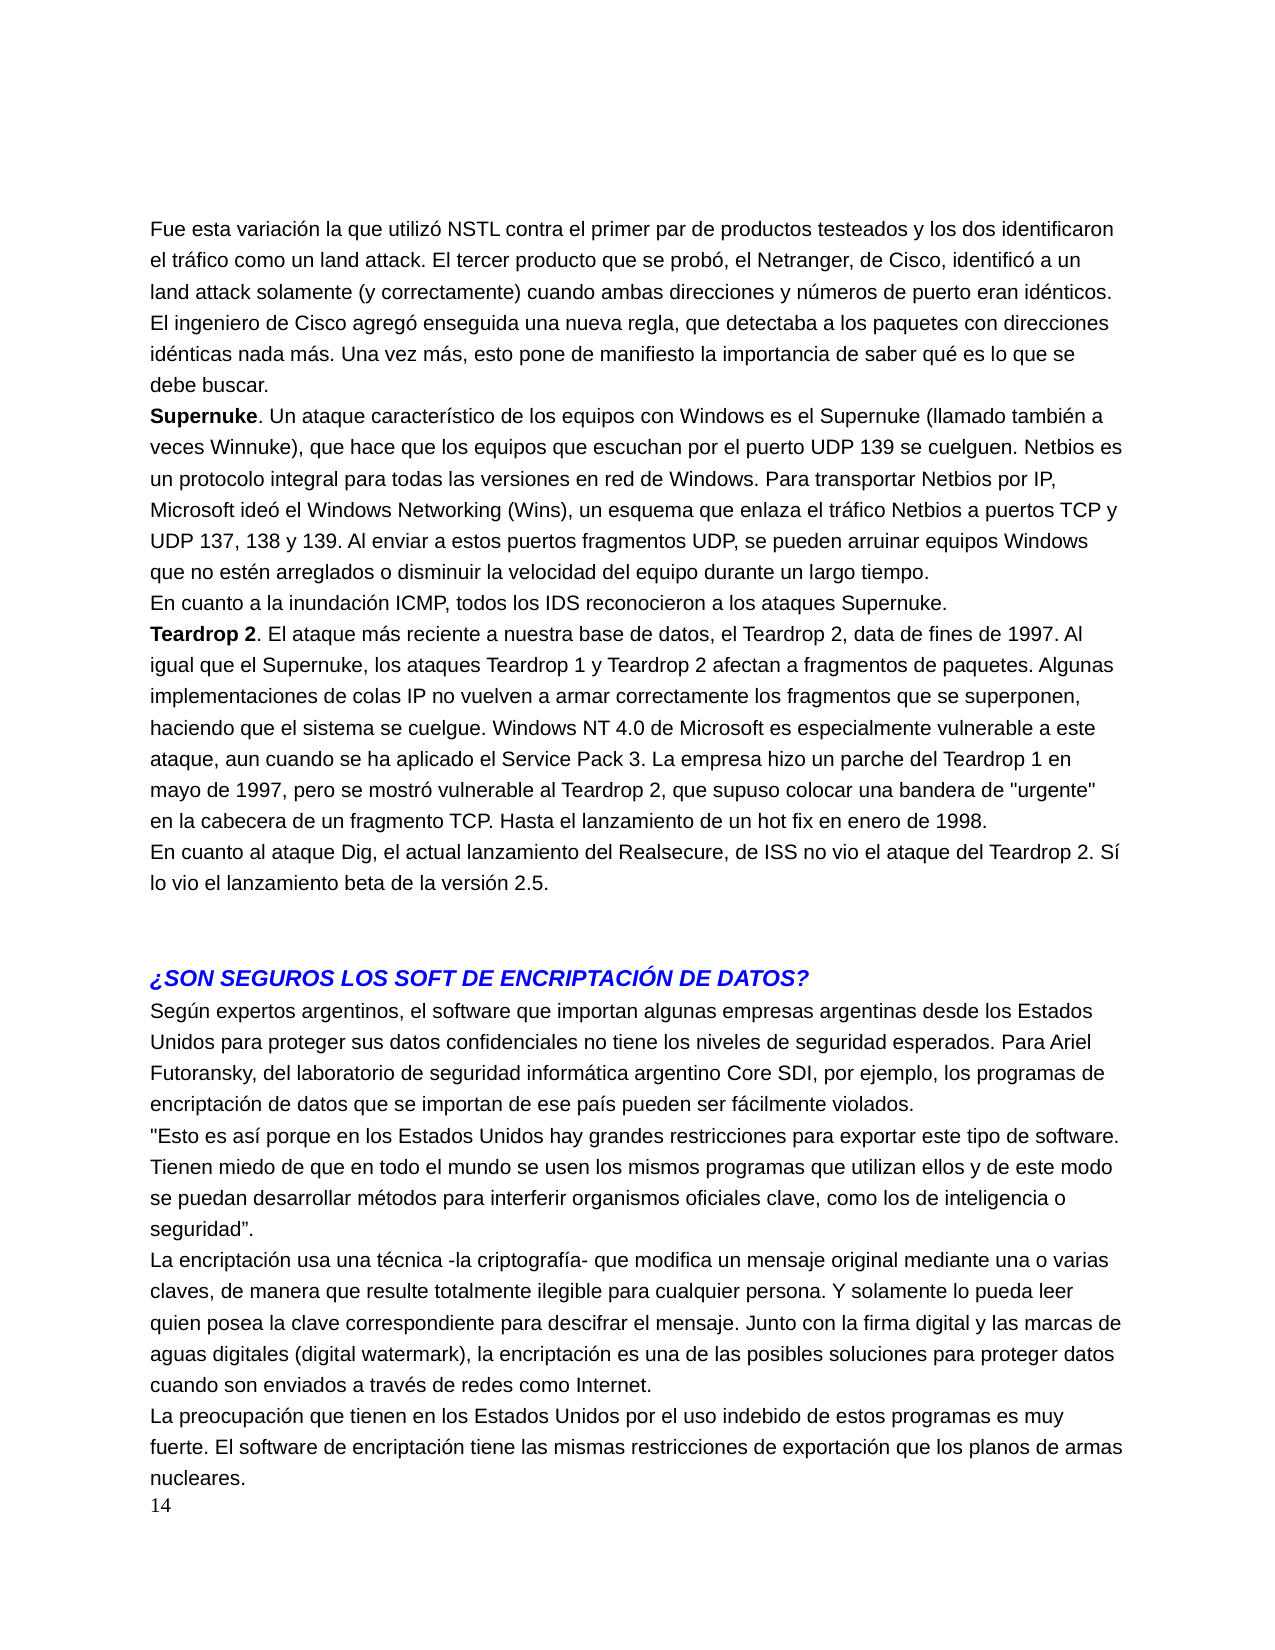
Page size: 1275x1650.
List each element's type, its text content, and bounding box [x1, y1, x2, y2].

text La preocupación que tienen en los Estados Unidos por el uso indebido de estos programas es muy fuerte. El software de encriptación tiene las mismas restricciones de exportación que los planos de armas nucleares. [150, 1404, 1125, 1490]
text Fue esta variación la que utilizó NSTL contra el primer par de productos testeados y los dos identificaron el tráfico como un land attack. El tercer producto que se probó, el Netranger, de Cisco, identificó a un land attack solamente (y correctamente) cuando ambas direcciones y números de puerto eran idénticos. El ingeniero de Cisco agregó enseguida una nueva regla, que detectaba a los paquetes con direcciones idénticas nada más. Una vez más, esto pone de manifiesto la importancia de saber qué es lo que se debe buscar. [150, 217, 1125, 397]
text Supernuke. Un ataque característico de los equipos con Windows es el Supernuke (llamado también a veces Winnuke), que hace que los equipos que escuchan por el puerto UDP 139 se cuelguen. Netbios es un protocolo integral para todas las versiones en red de Windows. Para transportar Netbios por IP, Microsoft ideó el Windows Networking (Wins), un esquema que enlaza el tráfico Netbios a puertos TCP y UDP 137, 138 y 139. Al enviar a estos puertos fragmentos UDP, se pueden arruinar equipos Windows que no estén arreglados o disminuir la velocidad del equipo durante un largo tiempo. [150, 404, 1125, 584]
text aguas digitales (digital watermark), la encriptación es una de las posibles soluciones para proteger datos cuando son enviados a través de redes como Internet. [150, 1341, 1125, 1397]
text "Esto es así porque en los Estados Unidos hay grandes restricciones para exportar este tipo de software. Tienen miedo de que en todo el mundo se usen los mismos programas que utilizan ellos y de este modo se puedan desarrollar métodos para interferir organismos oficiales clave, como los de inteligencia o seguridad”. [150, 1123, 1125, 1241]
text En cuanto a la inundación ICMP, todos los IDS reconocieron a los ataques Supernuke. [150, 591, 1125, 615]
text Teardrop 2. El ataque más reciente a nuestra base de datos, el Teardrop 2, data de fines de 1997. Al igual que el Supernuke, los ataques Teardrop 1 y Teardrop 2 afectan a fragmentos de paquetes. Algunas implementaciones de colas IP no vuelven a armar correctamente los fragmentos que se superponen, haciendo que el sistema se cuelgue. Windows NT 4.0 de Microsoft es especialmente vulnerable a este ataque, aun cuando se ha aplicado el Service Pack 3. La empresa hizo un parche del Teardrop 1 en mayo de 1997, pero se mostró vulnerable al Teardrop 2, que supuso colocar una bandera de "urgente" en la cabecera de un fragmento TCP. Hasta el lanzamiento de un hot fix en enero de 1998. [150, 622, 1125, 833]
text En cuanto al ataque Dig, el actual lanzamiento del Realsecure, de ISS no vio el ataque del Teardrop 2. Sí lo vio el lanzamiento beta de la versión 2.5. [150, 840, 1125, 895]
text ¿SON SEGUROS LOS SOFT DE ENCRIPTACIÓN DE DATOS? [150, 965, 1125, 991]
text Según expertos argentinos, el software que importan algunas empresas argentinas desde los Estados Unidos para proteger sus datos confidenciales no tiene los niveles de seguridad esperados. Para Ariel Futoransky, del laboratorio de seguridad informática argentino Core SDI, por ejemplo, los programas de encriptación de datos que se importan de ese país pueden ser fácilmente violados. [150, 999, 1125, 1116]
text La encriptación usa una técnica -la criptografía- que modifica un mensaje original mediante una o varias claves, de manera que resulte totalmente ilegible para cualquier persona. Y solamente lo pueda leer quien posea la clave correspondiente para descifrar el mensaje. Junto con la firma digital y las marcas de [150, 1248, 1125, 1334]
